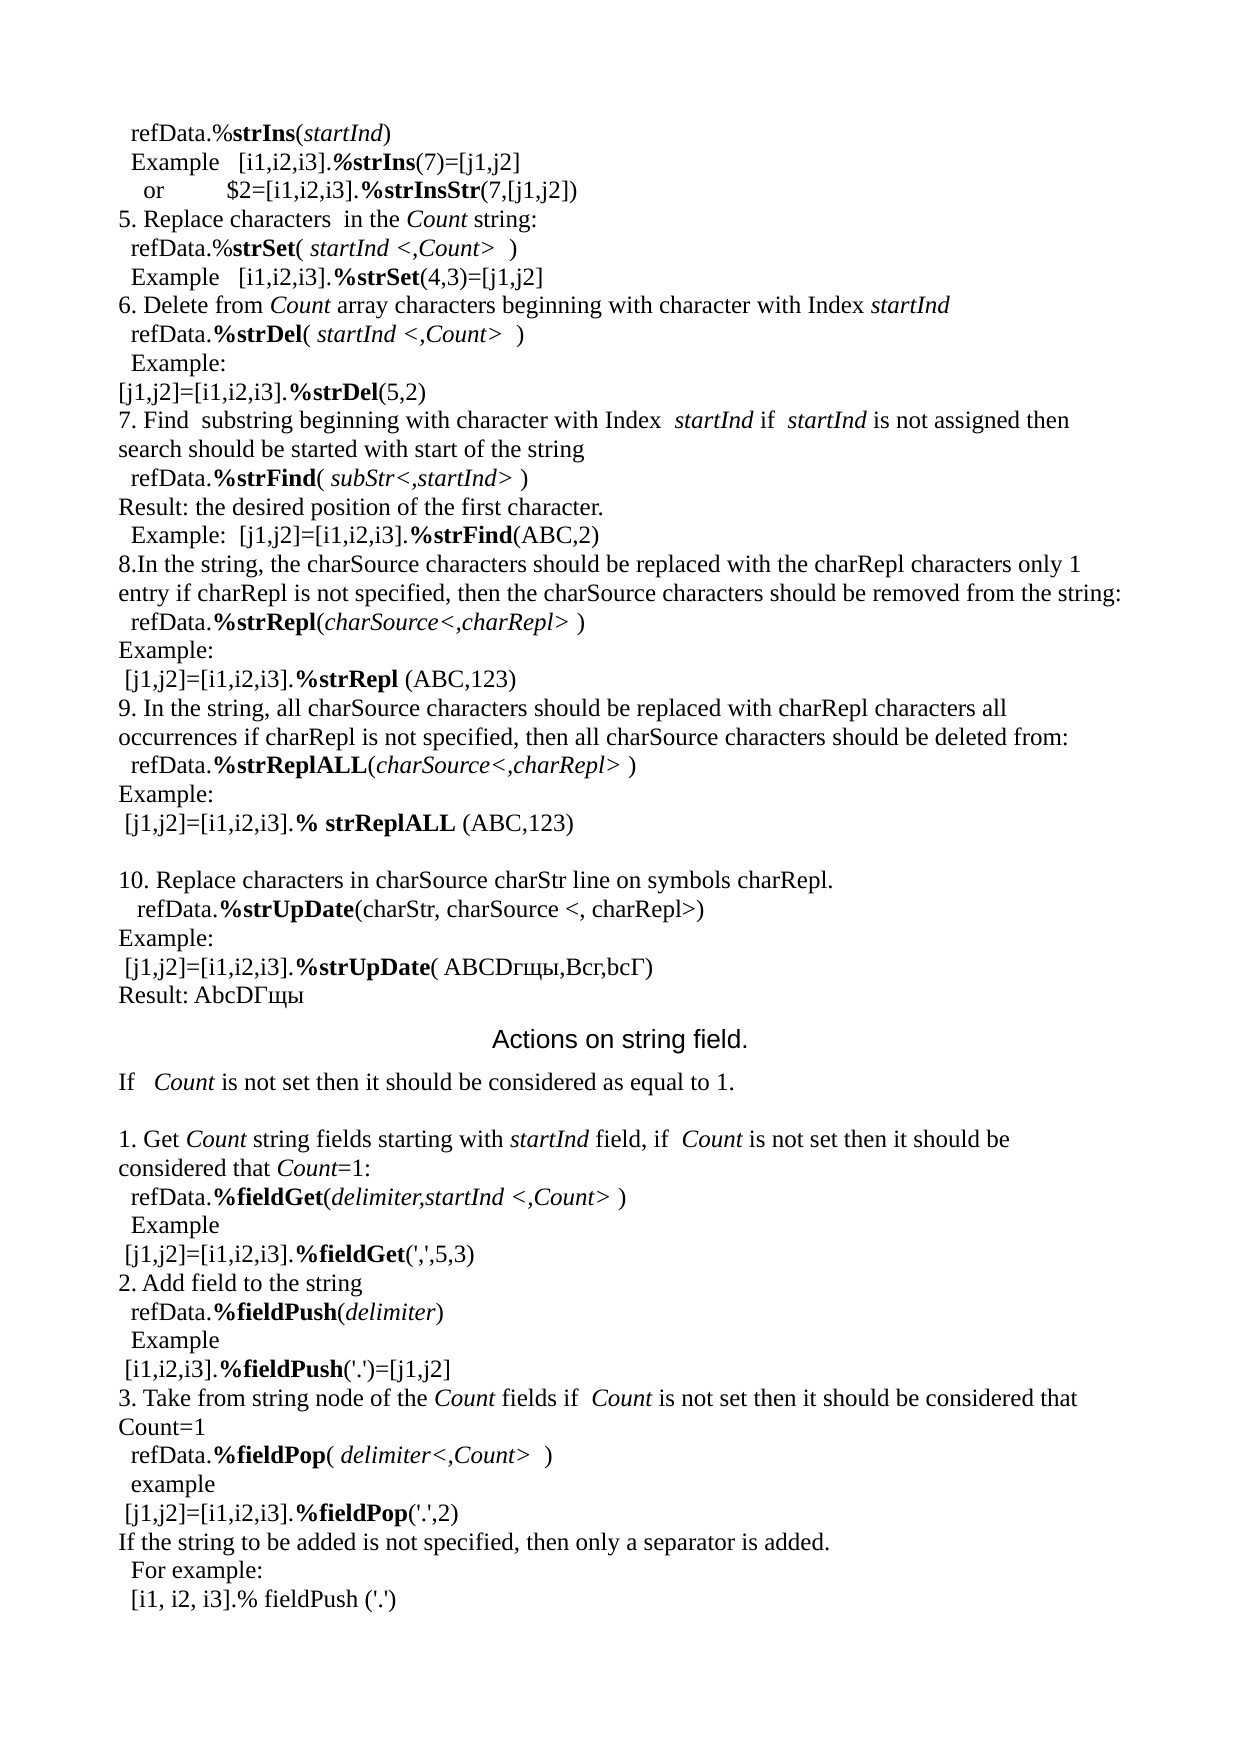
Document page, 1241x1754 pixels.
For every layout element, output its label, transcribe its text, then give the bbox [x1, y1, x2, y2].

text [j1,j2]=[i1,i2,i3].% strReplALL (ABC,123) [118, 808, 1122, 837]
text 10. Replace characters in charSource charStr line on symbols charRepl. [118, 866, 1122, 894]
text or $2=[i1,i2,i3].%strInsStr(7,[j1,j2]) [118, 176, 1122, 204]
text For example: [118, 1555, 1122, 1584]
text Result: the desired position of the first character. [118, 492, 1122, 521]
text [j1,j2]=[i1,i2,i3].%fieldGet(',',5,3) [118, 1239, 1122, 1268]
text 8.In the string, the charSource characters should be replaced with the charRepl characters only 1 entry if charRepl is not specified, then the charSource characters should be removed from the string: [118, 549, 1122, 607]
text Example [118, 1325, 1122, 1354]
text refData.%fieldPop( delimiter<,Count> ) [118, 1440, 1122, 1469]
text 9. In the string, all charSource characters should be replaced with charRepl characters all occurrences if charRepl is not specified, then all charSource characters should be deleted from: [118, 693, 1122, 751]
text refData.%fieldPush(delimiter) [118, 1297, 1122, 1325]
text 2. Add field to the string [118, 1268, 1122, 1297]
text [j1,j2]=[i1,i2,i3].%strUpDate( ABCDгщы,Bcг,bcГ) [118, 952, 1122, 981]
text refData.%strFind( subStr<,startInd> ) [118, 463, 1122, 492]
text refData.%strRepl(charSource<,charRepl> ) [118, 607, 1122, 636]
text If Count is not set then it should be considered as equal to 1. [118, 1067, 1122, 1095]
text [i1, i2, i3].% fieldPush ('.') [118, 1584, 1122, 1613]
text Example: [j1,j2]=[i1,i2,i3].%strFind(ABC,2) [118, 521, 1122, 549]
text refData.%strSet( startInd <,Count> ) [118, 233, 1122, 262]
text Example [i1,i2,i3].%strIns(7)=[j1,j2] [118, 147, 1122, 176]
text Result: AbcDГщы [118, 981, 1122, 1009]
text Example: [118, 779, 1122, 808]
text [i1,i2,i3].%fieldPush('.')=[j1,j2] [118, 1354, 1122, 1383]
text Example: [118, 923, 1122, 952]
text 6. Delete from Count array characters beginning with character with Index startInd [118, 291, 1122, 319]
text 3. Take from string node of the Count fields if Count is not set then it should be considered that Count=1 [118, 1383, 1122, 1440]
text refData.%strUpDate(charStr, charSource <, charRepl>) [118, 894, 1122, 923]
text [j1,j2]=[i1,i2,i3].%strRepl (ABC,123) [118, 664, 1122, 693]
subtitle Actions on string field. [118, 1024, 1122, 1054]
text refData.%strDel( startInd <,Count> ) [118, 319, 1122, 348]
text Example [i1,i2,i3].%strSet(4,3)=[j1,j2] [118, 262, 1122, 291]
text 5. Replace characters in the Count string: [118, 204, 1122, 233]
text Example: [118, 636, 1122, 664]
text 7. Find substring beginning with character with Index startInd if startInd is not assigned then search should be started with start of the string [118, 406, 1122, 463]
text 1. Get Count string fields starting with startInd field, if Count is not set then it should be considered that Count=1: [118, 1124, 1122, 1182]
text example [118, 1469, 1122, 1498]
text [j1,j2]=[i1,i2,i3].%fieldPop('.',2) [118, 1498, 1122, 1527]
text [j1,j2]=[i1,i2,i3].%strDel(5,2) [118, 377, 1122, 406]
text Example: [118, 348, 1122, 377]
text refData.%strReplALL(charSource<,charRepl> ) [118, 751, 1122, 779]
text refData.%fieldGet(delimiter,startInd <,Count> ) [118, 1182, 1122, 1210]
text refData.%strIns(startInd) [118, 118, 1122, 147]
text If the string to be added is not specified, then only a separator is added. [118, 1527, 1122, 1555]
text Example [118, 1210, 1122, 1239]
